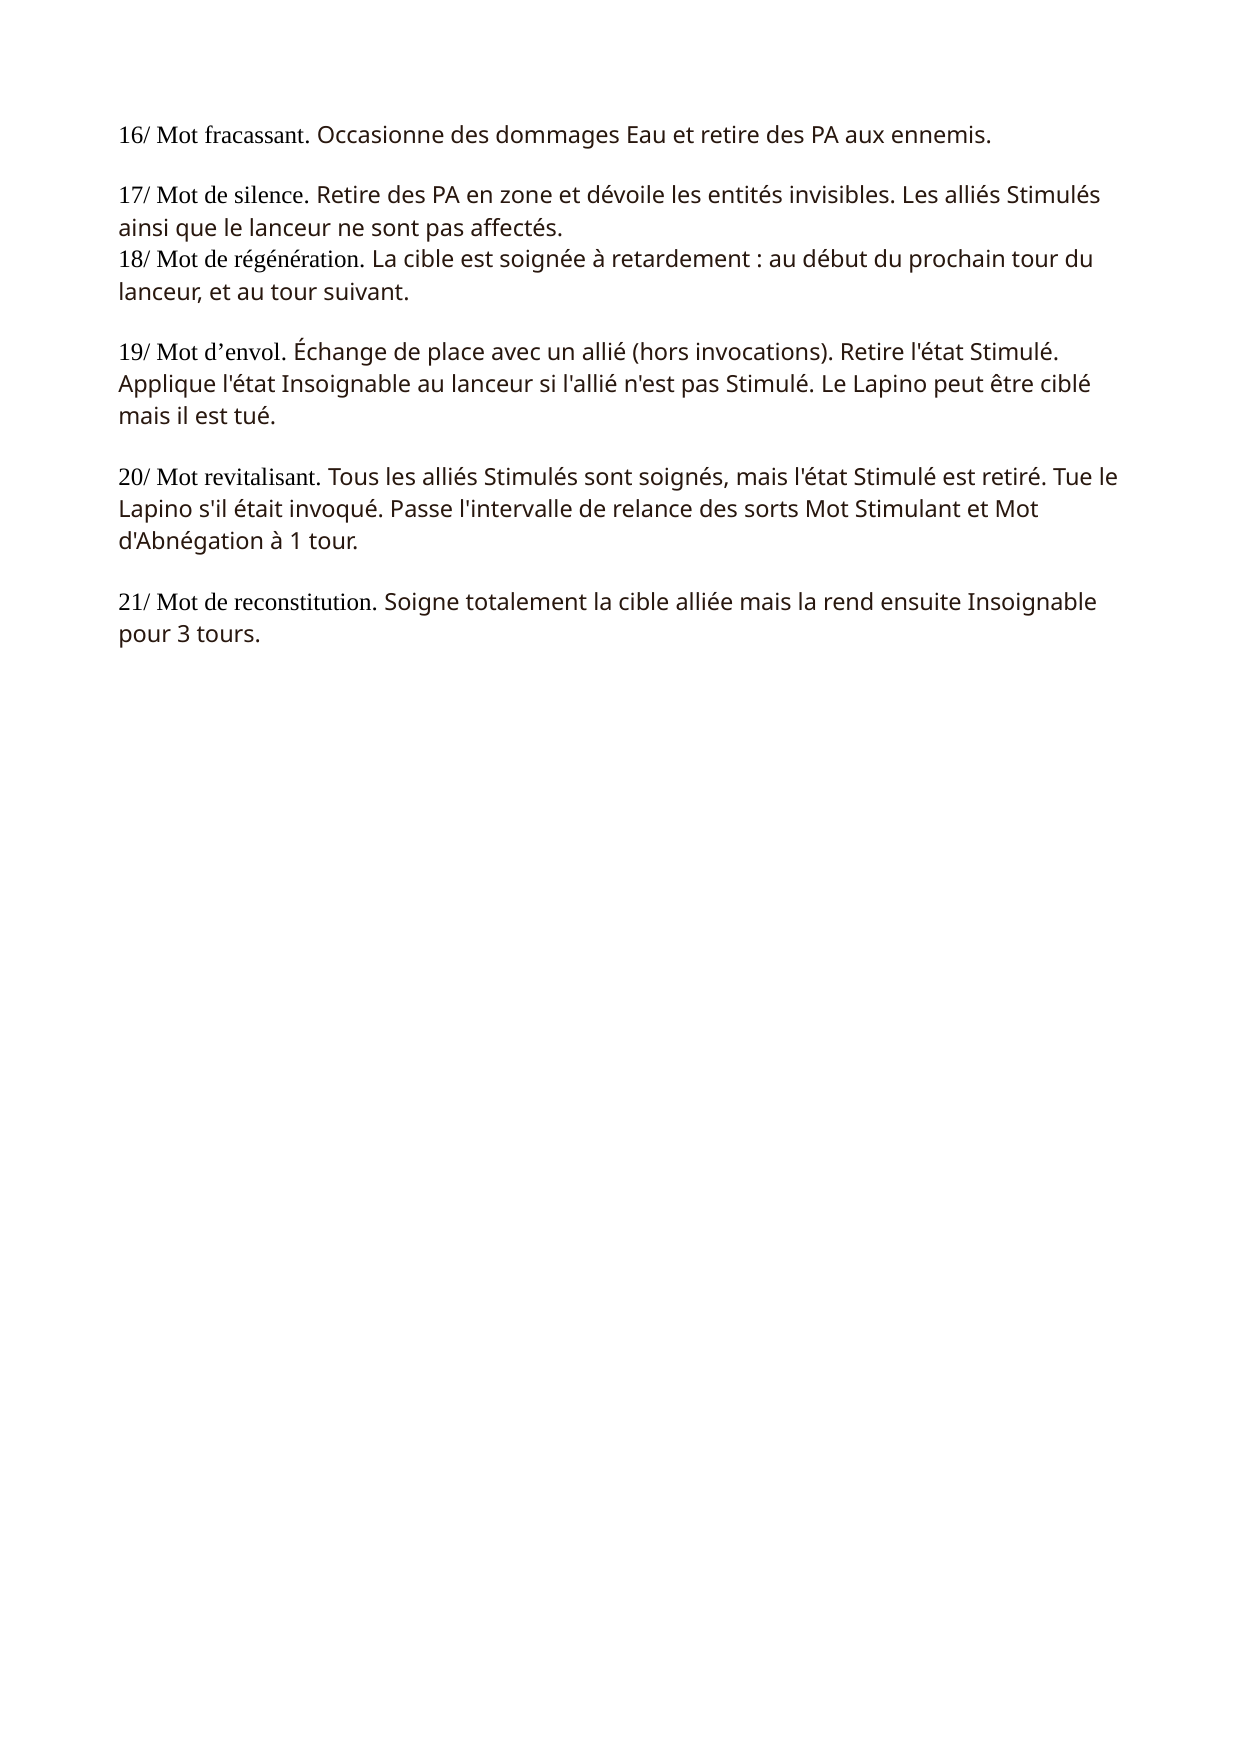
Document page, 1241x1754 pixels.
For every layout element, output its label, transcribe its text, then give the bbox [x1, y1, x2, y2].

text 19/ Mot d’envol. Échange de place avec un allié (hors invocations). Retire l'état Stimulé. Applique l'état Insoignable au lanceur si l'allié n'est pas Stimulé. Le Lapino peut être ciblé mais il est tué. [118, 336, 1122, 431]
text 17/ Mot de silence. Retire des PA en zone et dévoile les entités invisibles. Les alliés Stimulés ainsi que le lanceur ne sont pas affectés. [118, 179, 1122, 243]
text 21/ Mot de reconstitution. Soigne totalement la cible alliée mais la rend ensuite Insoignable pour 3 tours. [118, 585, 1122, 649]
text 18/ Mot de régénération. La cible est soignée à retardement : au début du prochain tour du lanceur, et au tour suivant. [118, 243, 1122, 307]
text 16/ Mot fracassant. Occasionne des dommages Eau et retire des PA aux ennemis. [118, 118, 1122, 150]
text 20/ Mot revitalisant. Tous les alliés Stimulés sont soignés, mais l'état Stimulé est retiré. Tue le Lapino s'il était invoqué. Passe l'intervalle de relance des sorts Mot Stimulant et Mot d'Abnégation à 1 tour. [118, 460, 1122, 556]
